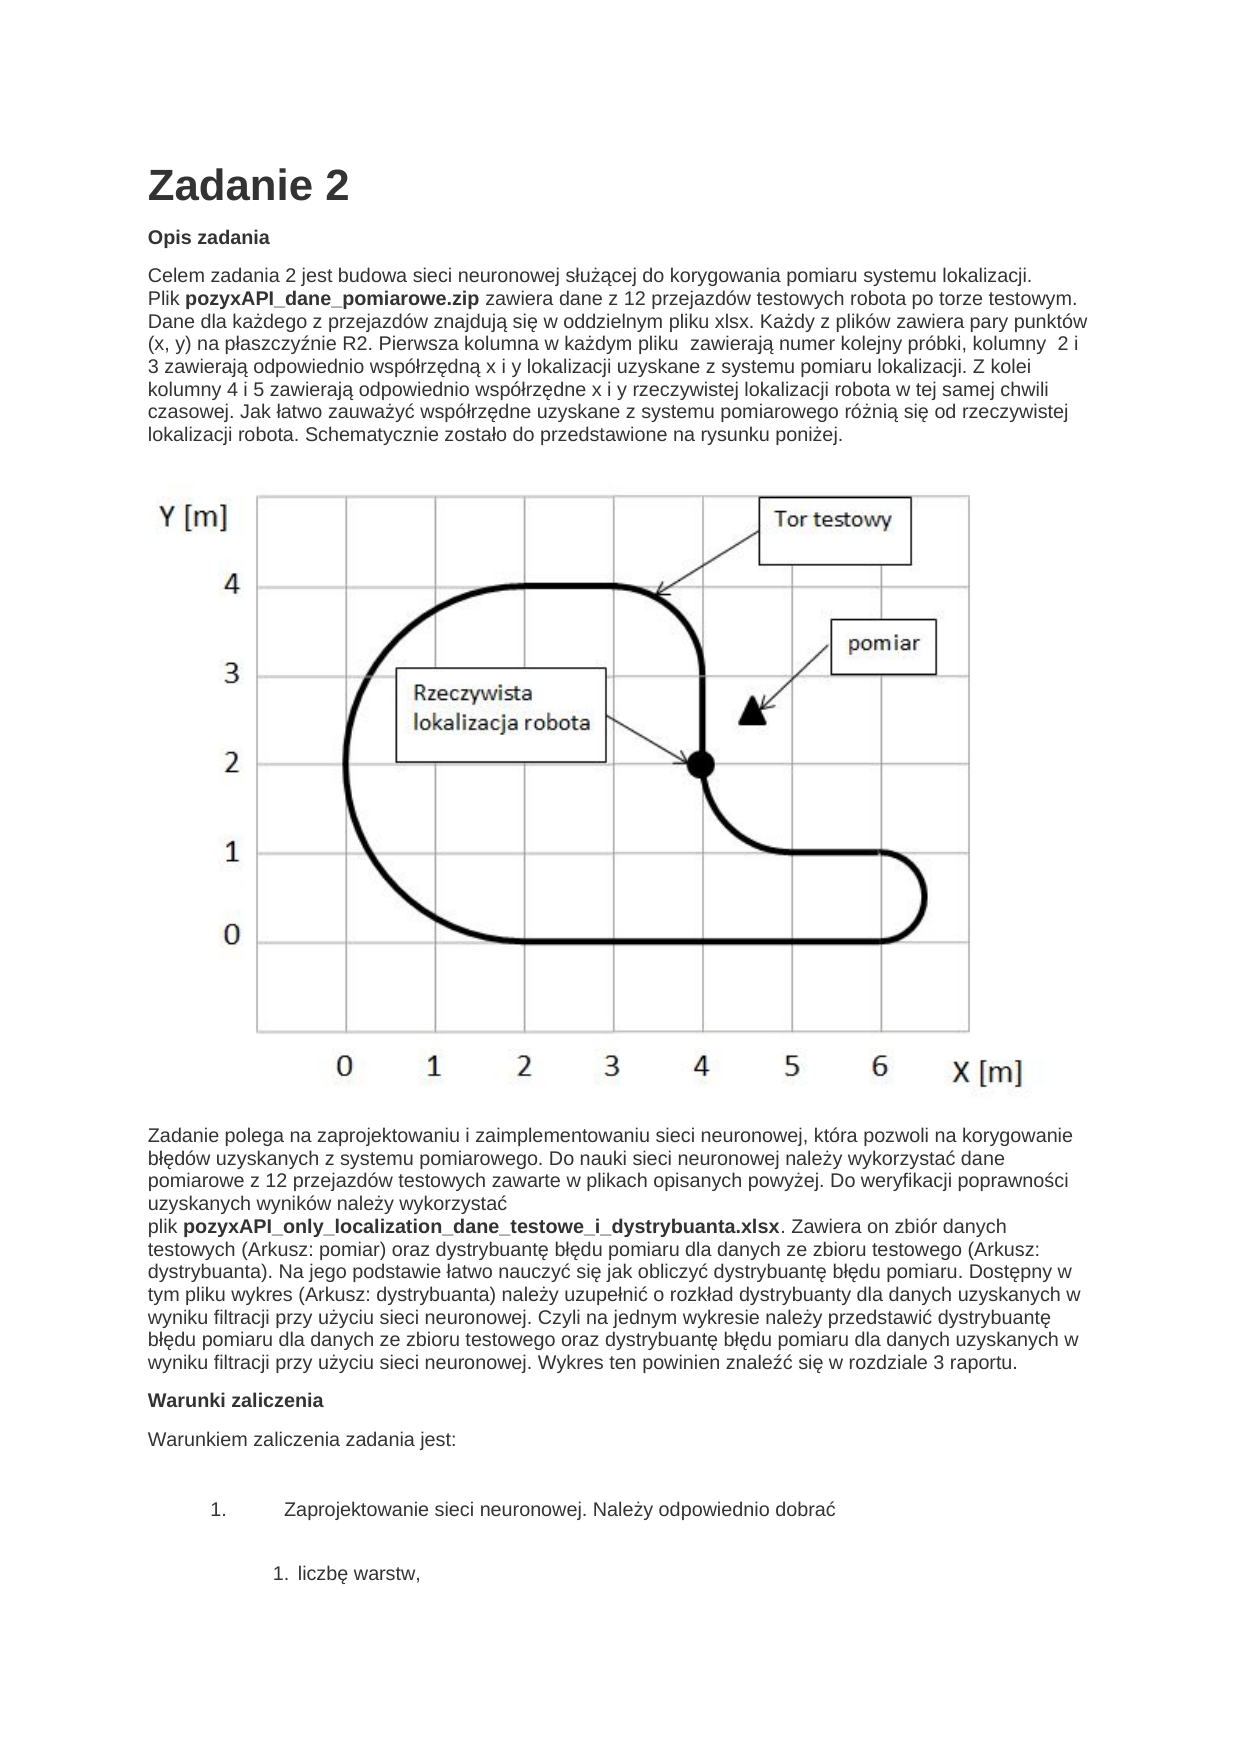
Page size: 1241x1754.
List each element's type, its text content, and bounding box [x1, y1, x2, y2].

text Warunki zaliczenia [148, 1389, 1093, 1412]
text Celem zadania 2 jest budowa sieci neuronowej służącej do korygowania pomiaru systemu lokalizacji. Plik pozyxAPI_dane_pomiarowe.zip zawiera dane z 12 przejazdów testowych robota po torze testowym. Dane dla każdego z przejazdów znajdują się w oddzielnym pliku xlsx. Każdy z plików zawiera pary punktów (x, y) na płaszczyźnie R2. Pierwsza kolumna w każdym pliku zawierają numer kolejny próbki, kolumny 2 i 3 zawierają odpowiednio współrzędną x i y lokalizacji uzyskane z systemu pomiaru lokalizacji. Z kolei kolumny 4 i 5 zawierają odpowiednio współrzędne x i y rzeczywistej lokalizacji robota w tej samej chwili czasowej. Jak łatwo zauważyć współrzędne uzyskane z systemu pomiarowego różnią się od rzeczywistej lokalizacji robota. Schematycznie zostało do przedstawione na rysunku poniżej. [148, 264, 1093, 446]
list Zaprojektowanie sieci neuronowej. Należy odpowiednio dobrać [210, 1476, 1093, 1520]
text Warunkiem zaliczenia zadania jest: [148, 1428, 1093, 1450]
subtitle Zadanie 2 [148, 148, 1093, 210]
text Zadanie polega na zaprojektowaniu i zaimplementowaniu sieci neuronowej, która pozwoli na korygowanie błędów uzyskanych z systemu pomiarowego. Do nauki sieci neuronowej należy wykorzystać dane pomiarowe z 12 przejazdów testowych zawarte w plikach opisanych powyżej. Do weryfikacji poprawności uzyskanych wyników należy wykorzystać plik pozyxAPI_only_localization_dane_testowe_i_dystrybuanta.xlsx. Zawiera on zbiór danych testowych (Arkusz: pomiar) oraz dystrybuantę błędu pomiaru dla danych ze zbioru testowego (Arkusz: dystrybuanta). Na jego podstawie łatwo nauczyć się jak obliczyć dystrybuantę błędu pomiaru. Dostępny w tym pliku wykres (Arkusz: dystrybuanta) należy uzupełnić o rozkład dystrybuanty dla danych uzyskanych w wyniku filtracji przy użyciu sieci neuronowej. Czyli na jednym wykresie należy przedstawić dystrybuantę błędu pomiaru dla danych ze zbioru testowego oraz dystrybuantę błędu pomiaru dla danych uzyskanych w wyniku filtracji przy użyciu sieci neuronowej. Wykres ten powinien znaleźć się w rozdziale 3 raportu. [148, 1124, 1093, 1374]
list liczbę warstw, [273, 1541, 1093, 1585]
text Opis zadania [148, 226, 1093, 248]
